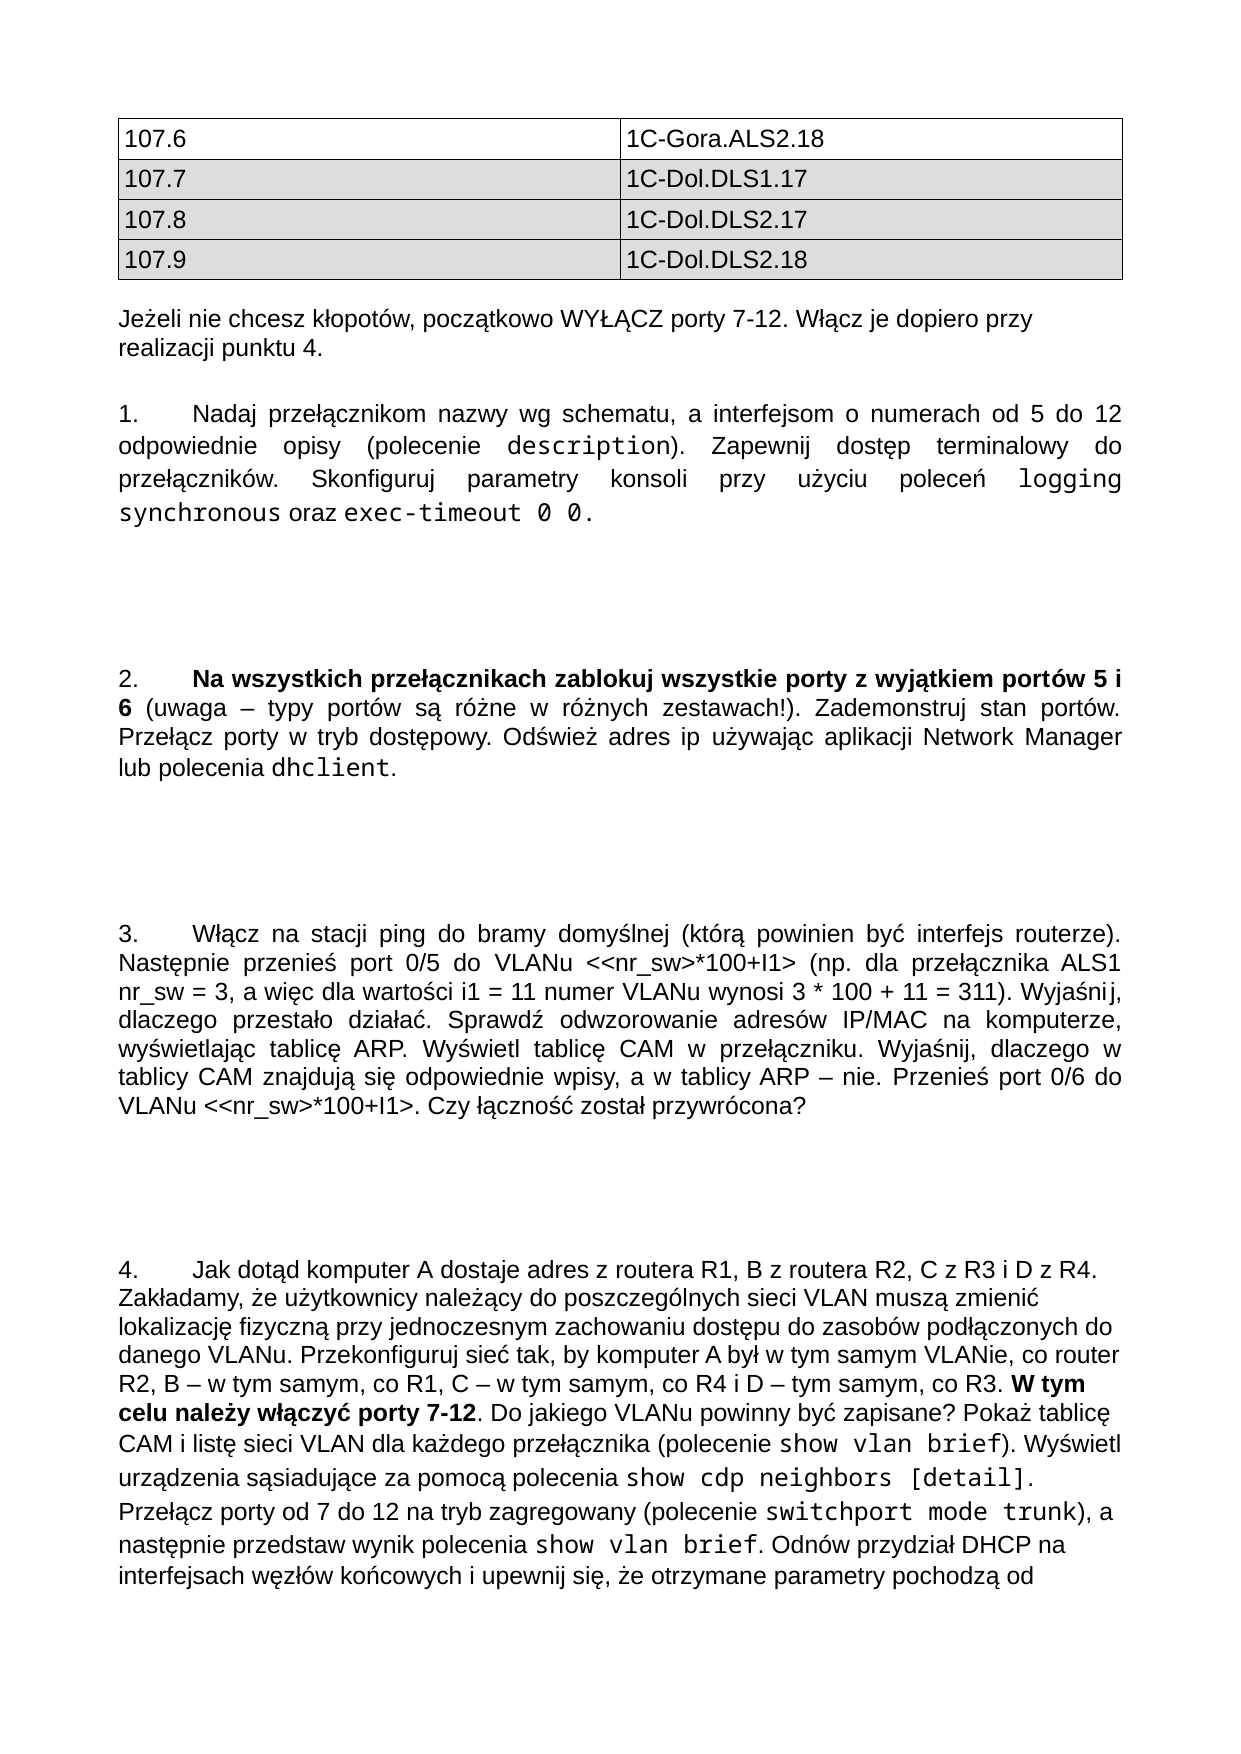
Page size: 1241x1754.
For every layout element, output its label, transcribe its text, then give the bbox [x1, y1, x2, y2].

subtitle Na wszystkich przełącznikach zablokuj wszystkie porty z wyjątkiem portów 5 i 6 (uwaga – typy portów są różne w różnych zestawach!). Zademonstruj stan portów. Przełącz porty w tryb dostępowy. Odśwież adres ip używając aplikacji Network Manager lub polecenia dhclient. [118, 664, 1122, 784]
subtitle Jak dotąd komputer A dostaje adres z routera R1, B z routera R2, C z R3 i D z R4. Zakładamy, że użytkownicy należący do poszczególnych sieci VLAN muszą zmienić lokalizację fizyczną przy jednoczesnym zachowaniu dostępu do zasobów podłączonych do danego VLANu. Przekonfiguruj sieć tak, by komputer A był w tym samym VLANie, co router R2, B – w tym samym, co R1, C – w tym samym, co R4 i D – tym samym, co R3. W tym celu należy włączyć porty 7-12. Do jakiego VLANu powinny być zapisane? Pokaż tablicę CAM i listę sieci VLAN dla każdego przełącznika (polecenie show vlan brief). Wyświetl urządzenia sąsiadujące za pomocą polecenia show cdp neighbors [detail]. Przełącz porty od 7 do 12 na tryb zagregowany (polecenie switchport mode trunk), a następnie przedstaw wynik polecenia show vlan brief. Odnów przydział DHCP na interfejsach węzłów końcowych i upewnij się, że otrzymane parametry pochodzą od [118, 1255, 1122, 1590]
table_cell 1C-Dol.DLS2.17 [621, 200, 1122, 239]
table_cell 107.8 [119, 200, 620, 239]
subtitle Nadaj przełącznikom nazwy wg schematu, a interfejsom o numerach od 5 do 12 odpowiednie opisy (polecenie description). Zapewnij dostęp terminalowy do przełączników. Skonfiguruj parametry konsoli przy użyciu poleceń logging synchronous oraz exec-timeout 0 0. [118, 399, 1122, 529]
table_cell 1C-Dol.DLS2.18 [621, 240, 1122, 279]
table_cell 107.9 [119, 240, 620, 279]
table_cell 107.6 [119, 119, 620, 158]
table_cell 107.7 [119, 160, 620, 199]
table_cell 1C-Dol.DLS1.17 [621, 160, 1122, 199]
subtitle Włącz na stacji ping do bramy domyślnej (którą powinien być interfejs routerze). Następnie przenieś port 0/5 do VLANu <<nr_sw>*100+I1> (np. dla przełącznika ALS1 nr_sw = 3, a więc dla wartości i1 = 11 numer VLANu wynosi 3 * 100 + 11 = 311). Wyjaśnij, dlaczego przestało działać. Sprawdź odwzorowanie adresów IP/MAC na komputerze, wyświetlając tablicę ARP. Wyświetl tablicę CAM w przełączniku. Wyjaśnij, dlaczego w tablicy CAM znajdują się odpowiednie wpisy, a w tablicy ARP – nie. Przenieś port 0/6 do VLANu <<nr_sw>*100+I1>. Czy łączność został przywrócona? [118, 919, 1122, 1119]
table_cell 1C-Gora.ALS2.18 [621, 119, 1122, 158]
subtitle Jeżeli nie chcesz kłopotów, początkowo WYŁĄCZ porty 7-12. Włącz je dopiero przy realizacji punktu 4. [118, 304, 1122, 362]
